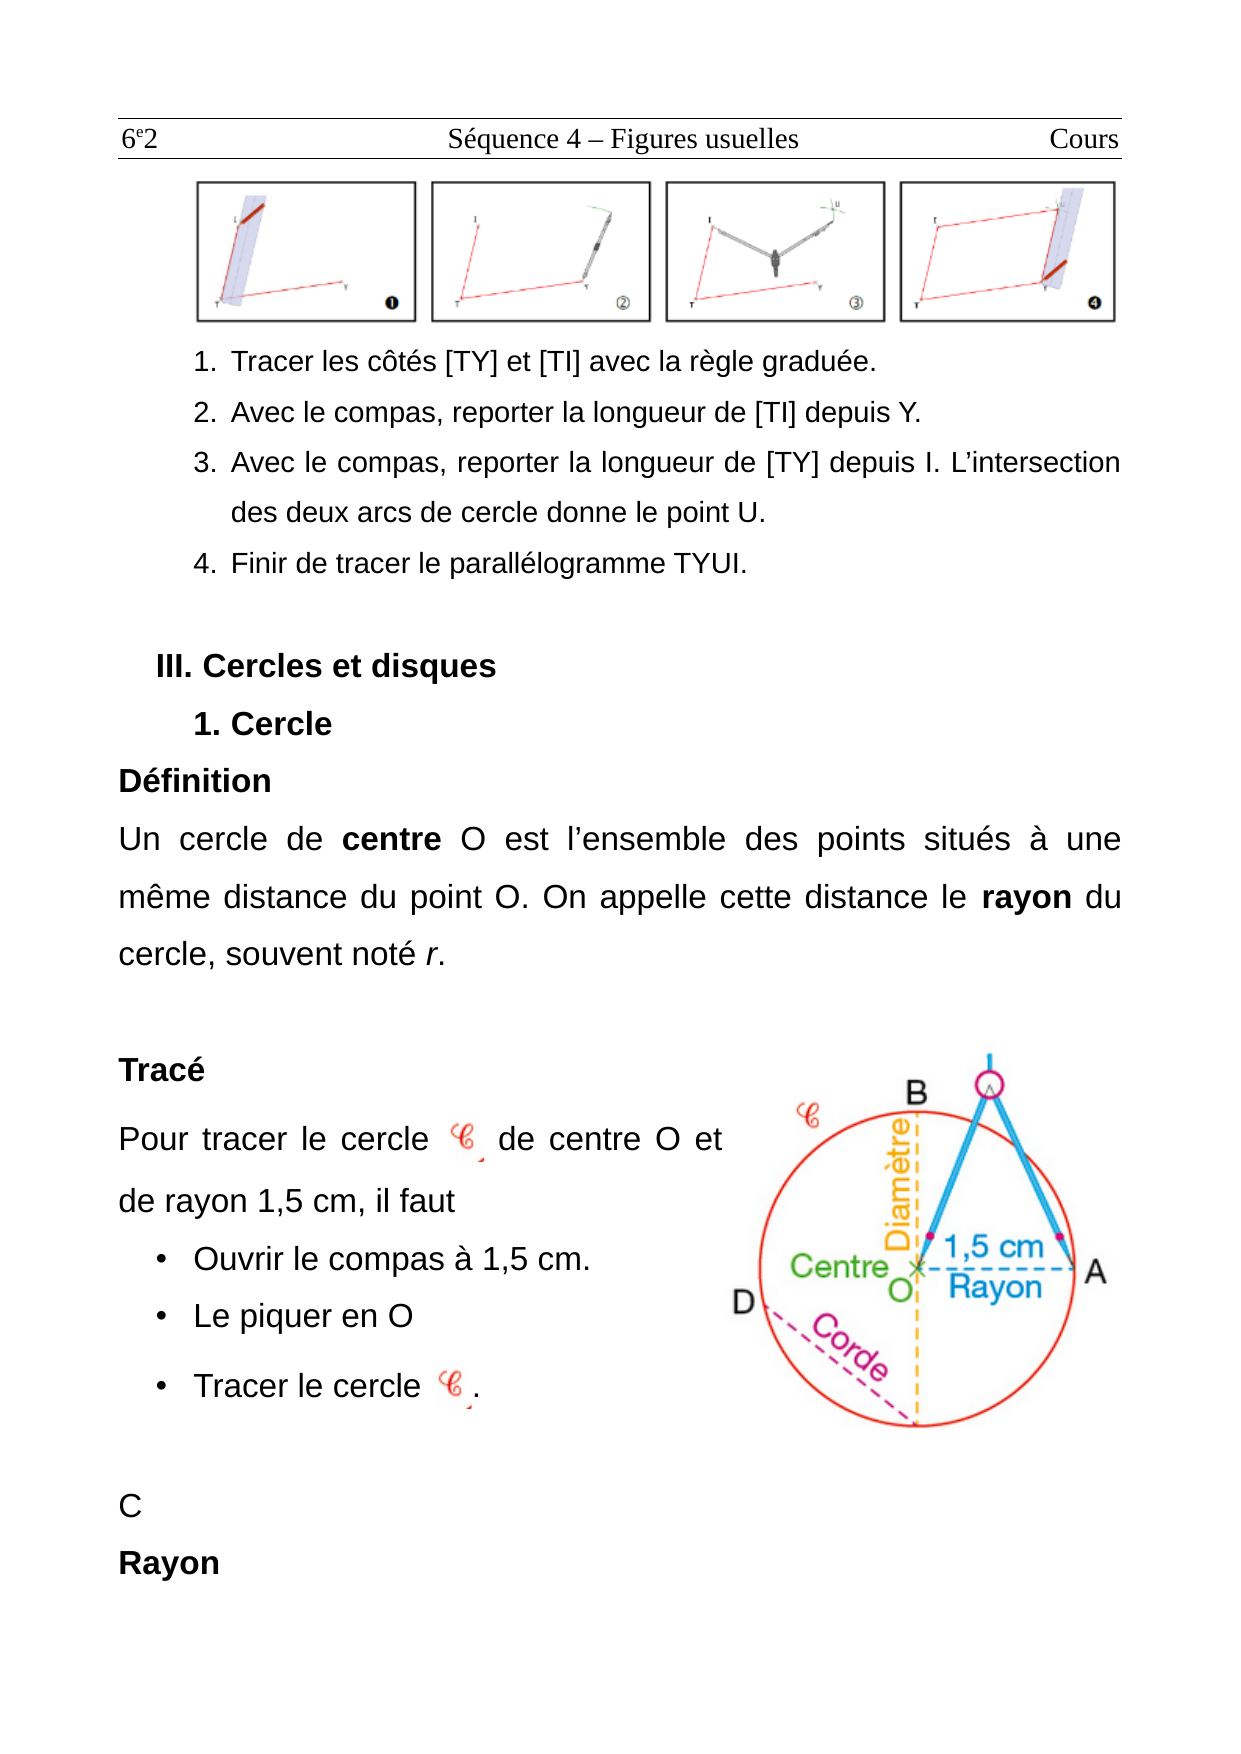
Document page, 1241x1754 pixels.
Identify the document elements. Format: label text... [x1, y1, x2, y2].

list Finir de tracer le parallélogramme TYUI. [193, 546, 1122, 579]
list Avec le compas, reporter la longueur de [TI] depuis Y. [193, 395, 1122, 428]
list Avec le compas, reporter la longueur de [TY] depuis I. L’intersection des deux arcs de cercle donne le point U. [193, 445, 1122, 529]
picture [443, 1107, 485, 1162]
picture [191, 175, 1121, 328]
list Tracer les côtés [TY] et [TI] avec la règle graduée. [193, 188, 1122, 378]
list Cercles et disques [156, 646, 1122, 685]
list Tracer le cercle . [156, 1354, 430, 1409]
picture [430, 1354, 472, 1409]
text Un cercle de centre O est l’ensemble des points situés à une même distance du point O. On appelle cette distance le rayon du cercle, souvent noté r. [118, 819, 1122, 973]
text C [118, 1428, 1122, 1524]
text Tracé [118, 1049, 722, 1088]
text Définition [118, 762, 1122, 800]
list Tracer le cercle . [472, 1354, 722, 1409]
list Cercle [193, 704, 1122, 742]
picture [722, 1038, 1121, 1431]
list Le piquer en O [156, 1296, 722, 1335]
text Rayon [118, 1543, 1122, 1582]
list Ouvrir le compas à 1,5 cm. [156, 1239, 722, 1277]
text Pour tracer le cercle de centre O et de rayon 1,5 cm, il faut [118, 1107, 722, 1219]
